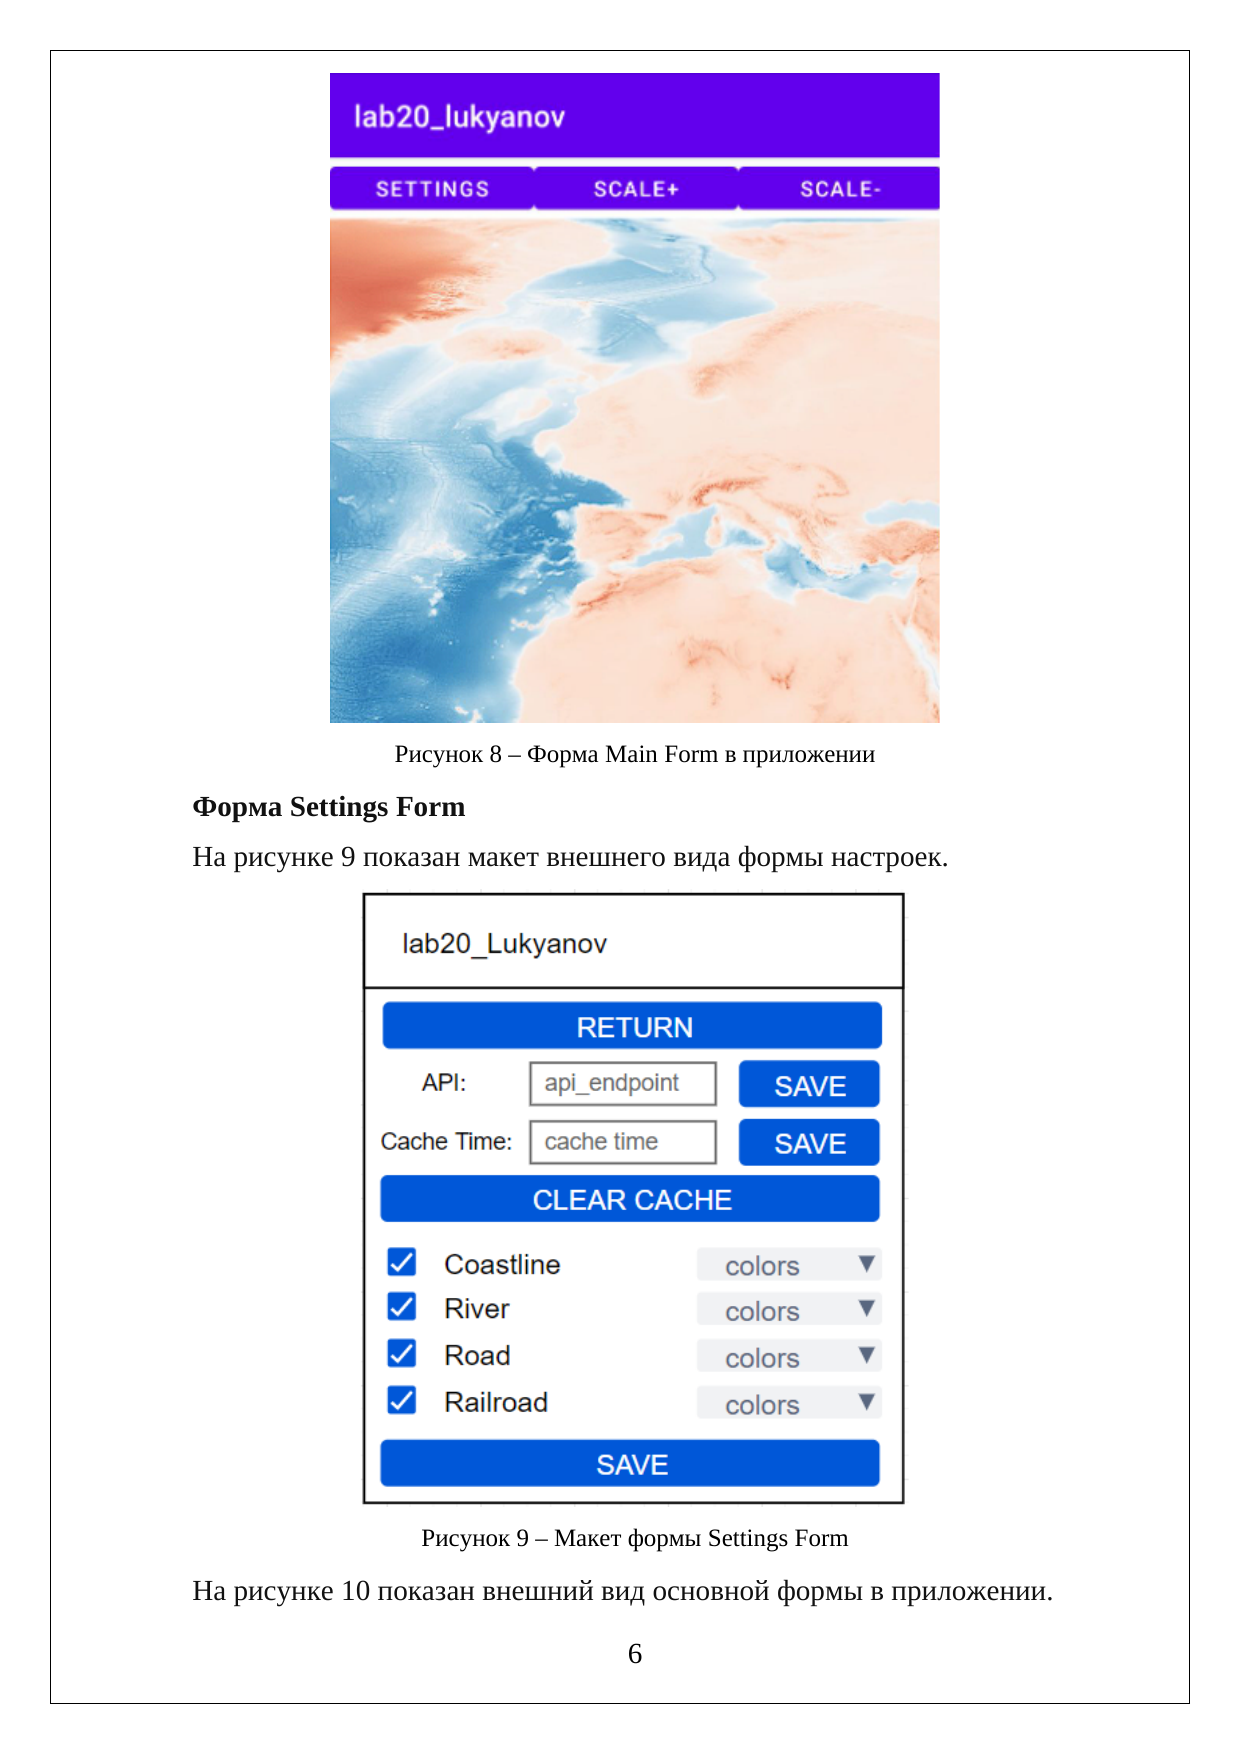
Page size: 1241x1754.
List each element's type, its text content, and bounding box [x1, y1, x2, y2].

text Рисунок 8 – Форма Main Form в приложении [118, 739, 1152, 768]
text Рисунок 9 – Макет формы Settings Form [118, 1523, 1152, 1552]
text На рисунке 9 показан макет внешнего вида формы настроек. [118, 839, 1152, 873]
text Форма Settings Form [118, 789, 1152, 822]
text На рисунке 10 показан внешний вид основной формы в приложении. [118, 1573, 1152, 1607]
